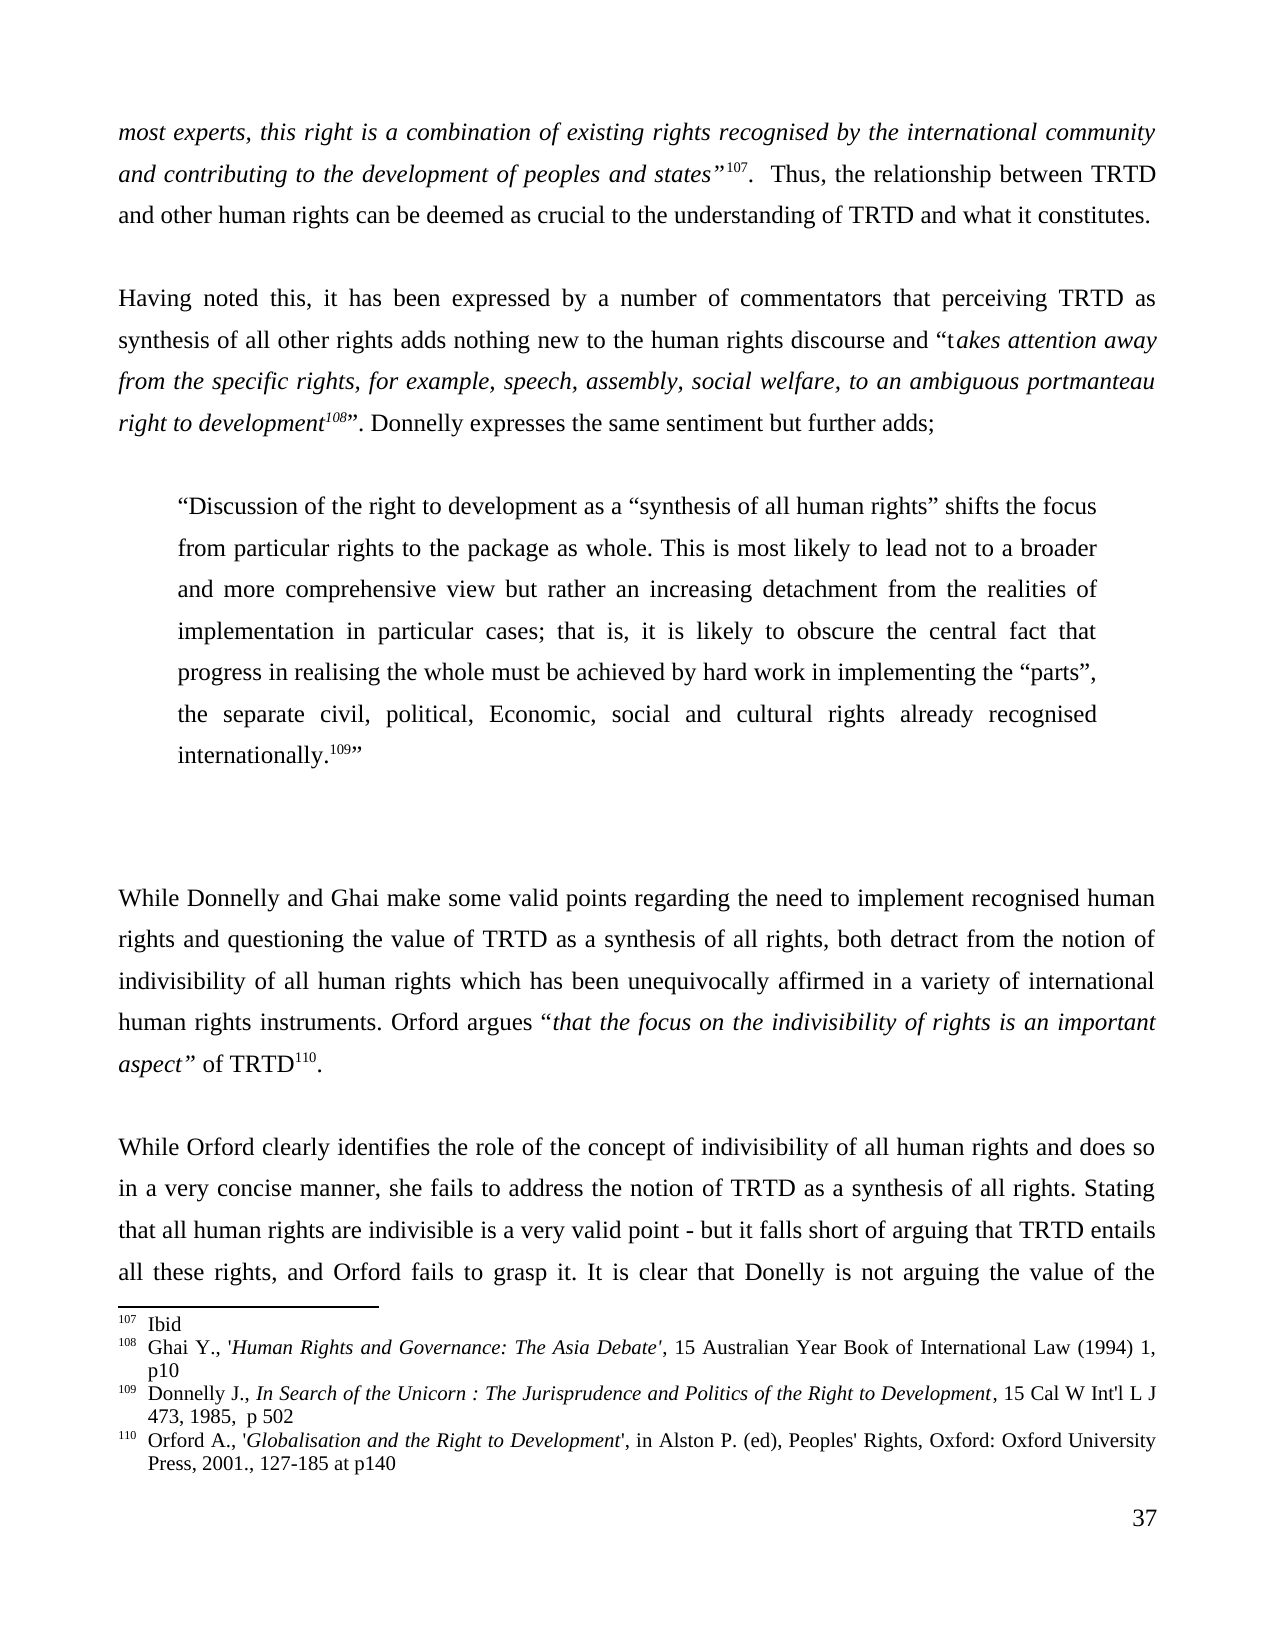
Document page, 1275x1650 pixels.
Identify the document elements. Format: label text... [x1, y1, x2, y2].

text Ibid [118, 1313, 1157, 1336]
text “Discussion of the right to development as a “synthesis of all human rights” shifts the focus from particular rights to the package as whole. This is most likely to lead not to a broader and more comprehensive view but rather an increasing detachment from the realities of implementation in particular cases; that is, it is likely to obscure the central fact that progress in realising the whole must be achieved by hard work in implementing the “parts”, the separate civil, political, Economic, social and cultural rights already recognised internationally.” [177, 492, 1098, 769]
text Having noted this, it has been expressed by a number of commentators that perceiving TRTD as synthesis of all other rights adds nothing new to the human rights discourse and “takes attention away from the specific rights, for example, speech, assembly, social welfare, to an ambiguous portmanteau right to development”. Donnelly expresses the same sentiment but further adds; [118, 284, 1157, 437]
text Donnelly J., In Search of the Unicorn : The Jurisprudence and Politics of the Right to Development, 15 Cal W Int'l L J 473, 1985, p 502 [118, 1382, 1157, 1428]
text While Donnelly and Ghai make some valid points regarding the need to implement recognised human rights and questioning the value of TRTD as a synthesis of all rights, both detract from the notion of indivisibility of all human rights which has been unequivocally affirmed in a variety of international human rights instruments. Orford argues “that the focus on the indivisibility of rights is an important aspect” of TRTD. [118, 884, 1157, 1078]
text Ghai Y., 'Human Rights and Governance: The Asia Debate', 15 Australian Year Book of International Law (1994) 1, p10 [118, 1336, 1157, 1382]
text most experts, this right is a combination of existing rights recognised by the international community and contributing to the development of peoples and states”. Thus, the relationship between TRTD and other human rights can be deemed as crucial to the understanding of TRTD and what it constitutes. [118, 118, 1157, 229]
text Orford A., 'Globalisation and the Right to Development', in Alston P. (ed), Peoples' Rights, Oxford: Oxford University Press, 2001., 127-185 at p140 [118, 1428, 1157, 1475]
text While Orford clearly identifies the role of the concept of indivisibility of all human rights and does so in a very concise manner, she fails to address the notion of TRTD as a synthesis of all rights. Stating that all human rights are indivisible is a very valid point - but it falls short of arguing that TRTD entails all these rights, and Orford fails to grasp it. It is clear that Donelly is not arguing the value of the [118, 1133, 1157, 1285]
